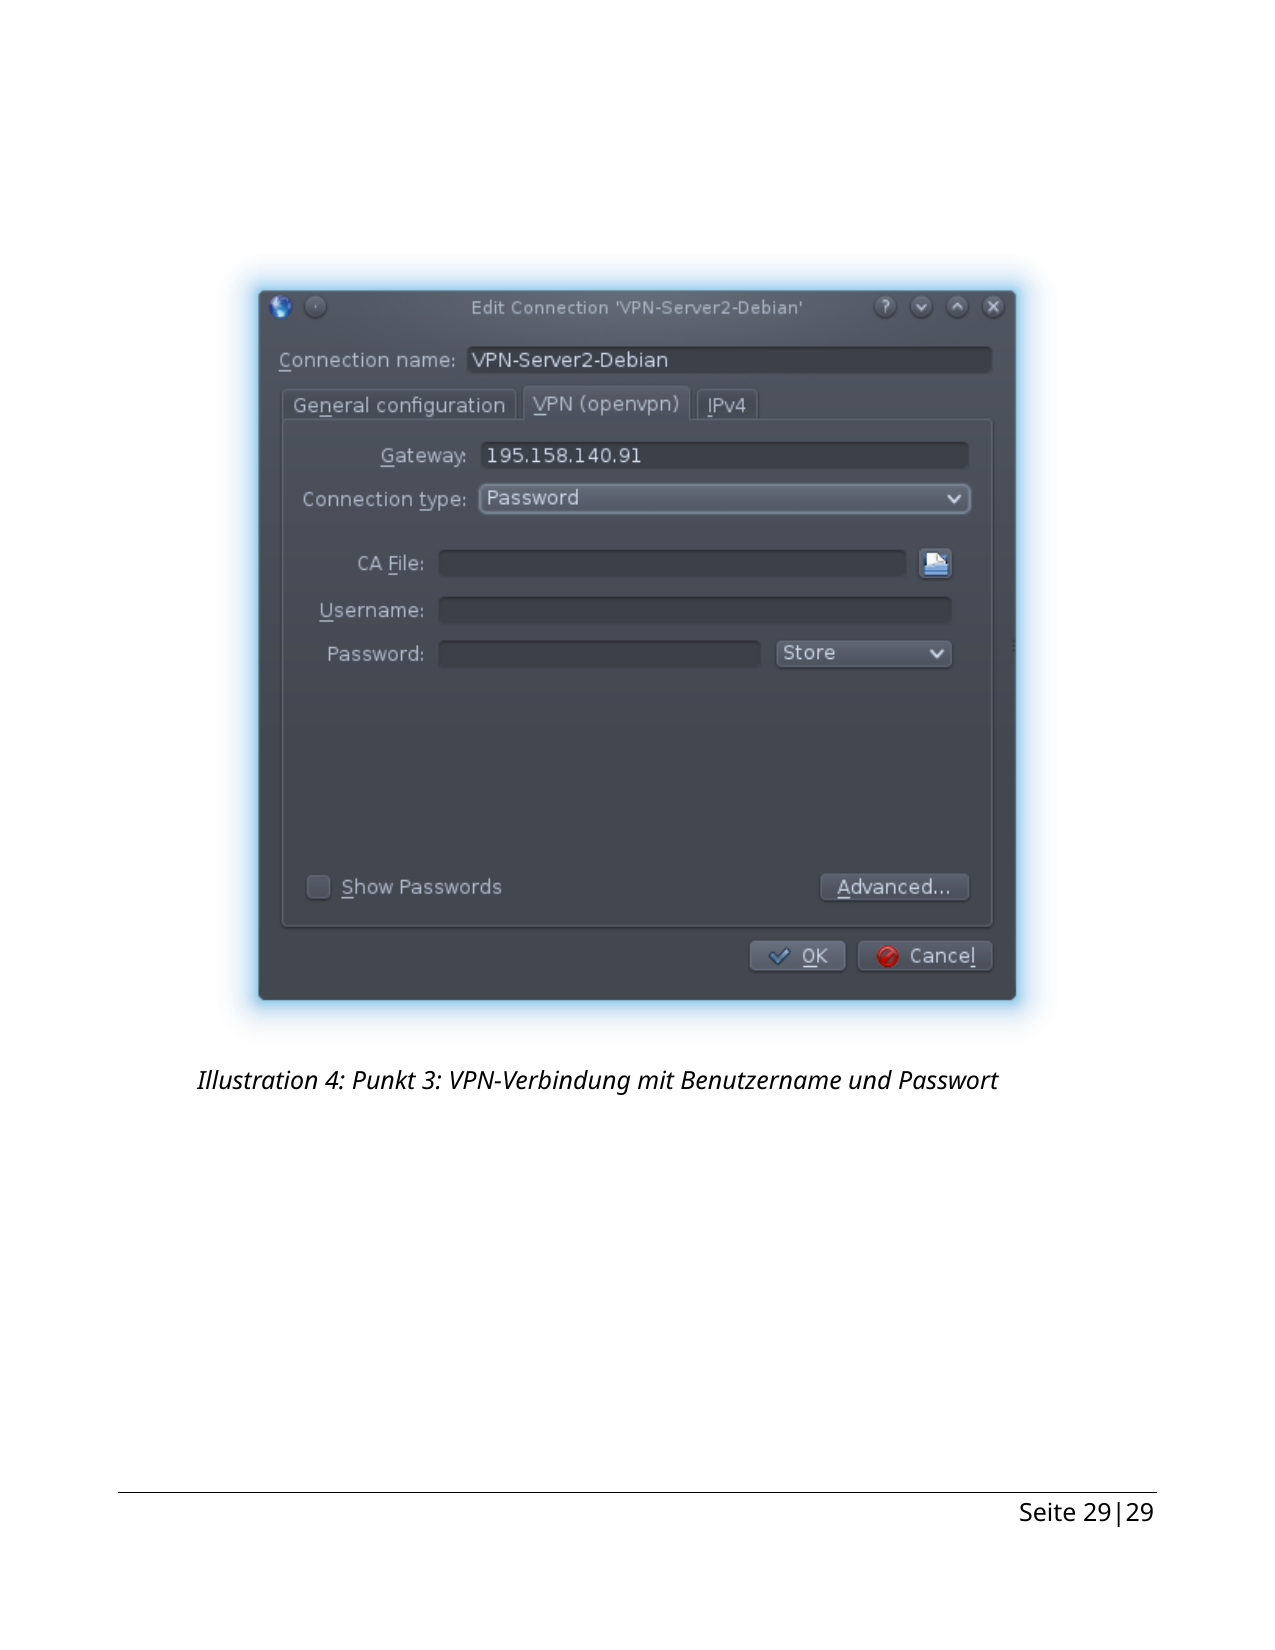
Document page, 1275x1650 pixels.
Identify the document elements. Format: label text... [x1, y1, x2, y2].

text Illustration 4: Punkt 3: VPN-Verbindung mit Benutzername und Passwort [197, 1063, 1078, 1096]
picture [197, 228, 1079, 1063]
